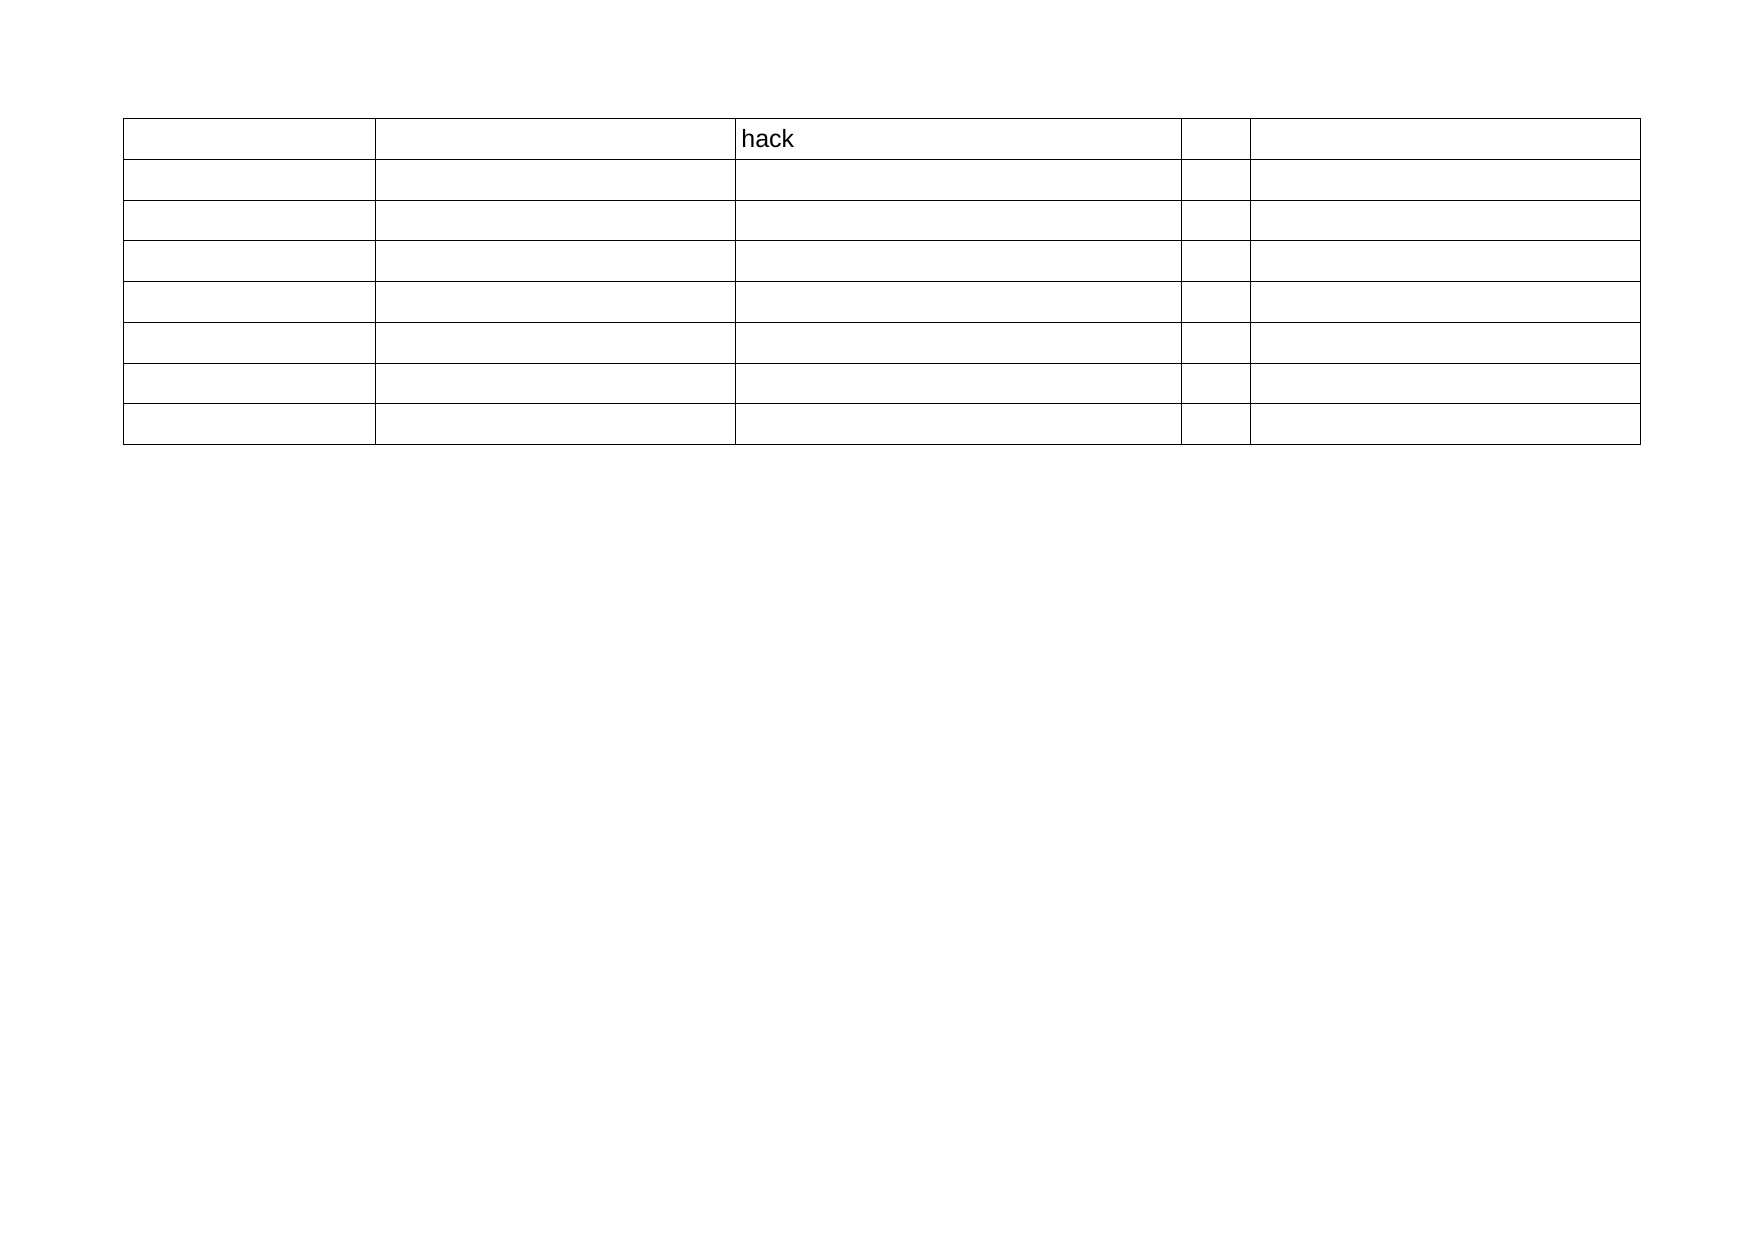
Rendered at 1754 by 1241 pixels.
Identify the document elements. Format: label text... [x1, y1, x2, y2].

table_cell [736, 282, 1181, 322]
table_cell [1251, 282, 1640, 322]
table_cell [124, 282, 375, 322]
table_cell [124, 160, 375, 199]
table_cell [1182, 241, 1250, 281]
table_cell [124, 201, 375, 240]
table_cell [736, 241, 1181, 281]
table_cell [376, 119, 735, 159]
table_cell [1182, 119, 1250, 159]
table_cell [1251, 201, 1640, 240]
table_cell [736, 160, 1181, 199]
table_cell [1251, 364, 1640, 403]
table_cell [1251, 323, 1640, 362]
table_cell [124, 364, 375, 403]
table_cell [376, 241, 735, 281]
table_cell [1182, 282, 1250, 322]
table_cell [1182, 323, 1250, 362]
table_cell [124, 241, 375, 281]
table_cell [1251, 119, 1640, 159]
table_cell [1182, 160, 1250, 199]
table_cell [376, 404, 735, 444]
table_cell [736, 404, 1181, 444]
table_cell [1182, 201, 1250, 240]
table_cell [376, 323, 735, 362]
table_cell [736, 323, 1181, 362]
table_cell [1251, 160, 1640, 199]
table_cell [124, 404, 375, 444]
table_cell [376, 364, 735, 403]
table_cell [736, 201, 1181, 240]
table_cell [124, 323, 375, 362]
table_cell [1182, 364, 1250, 403]
table_cell [1182, 404, 1250, 444]
table_cell [1251, 404, 1640, 444]
table_cell hack [736, 119, 1181, 159]
table_cell [376, 160, 735, 199]
table_cell [1251, 241, 1640, 281]
table_cell [376, 282, 735, 322]
table_cell [376, 201, 735, 240]
table_cell [736, 364, 1181, 403]
table_cell [124, 119, 375, 159]
